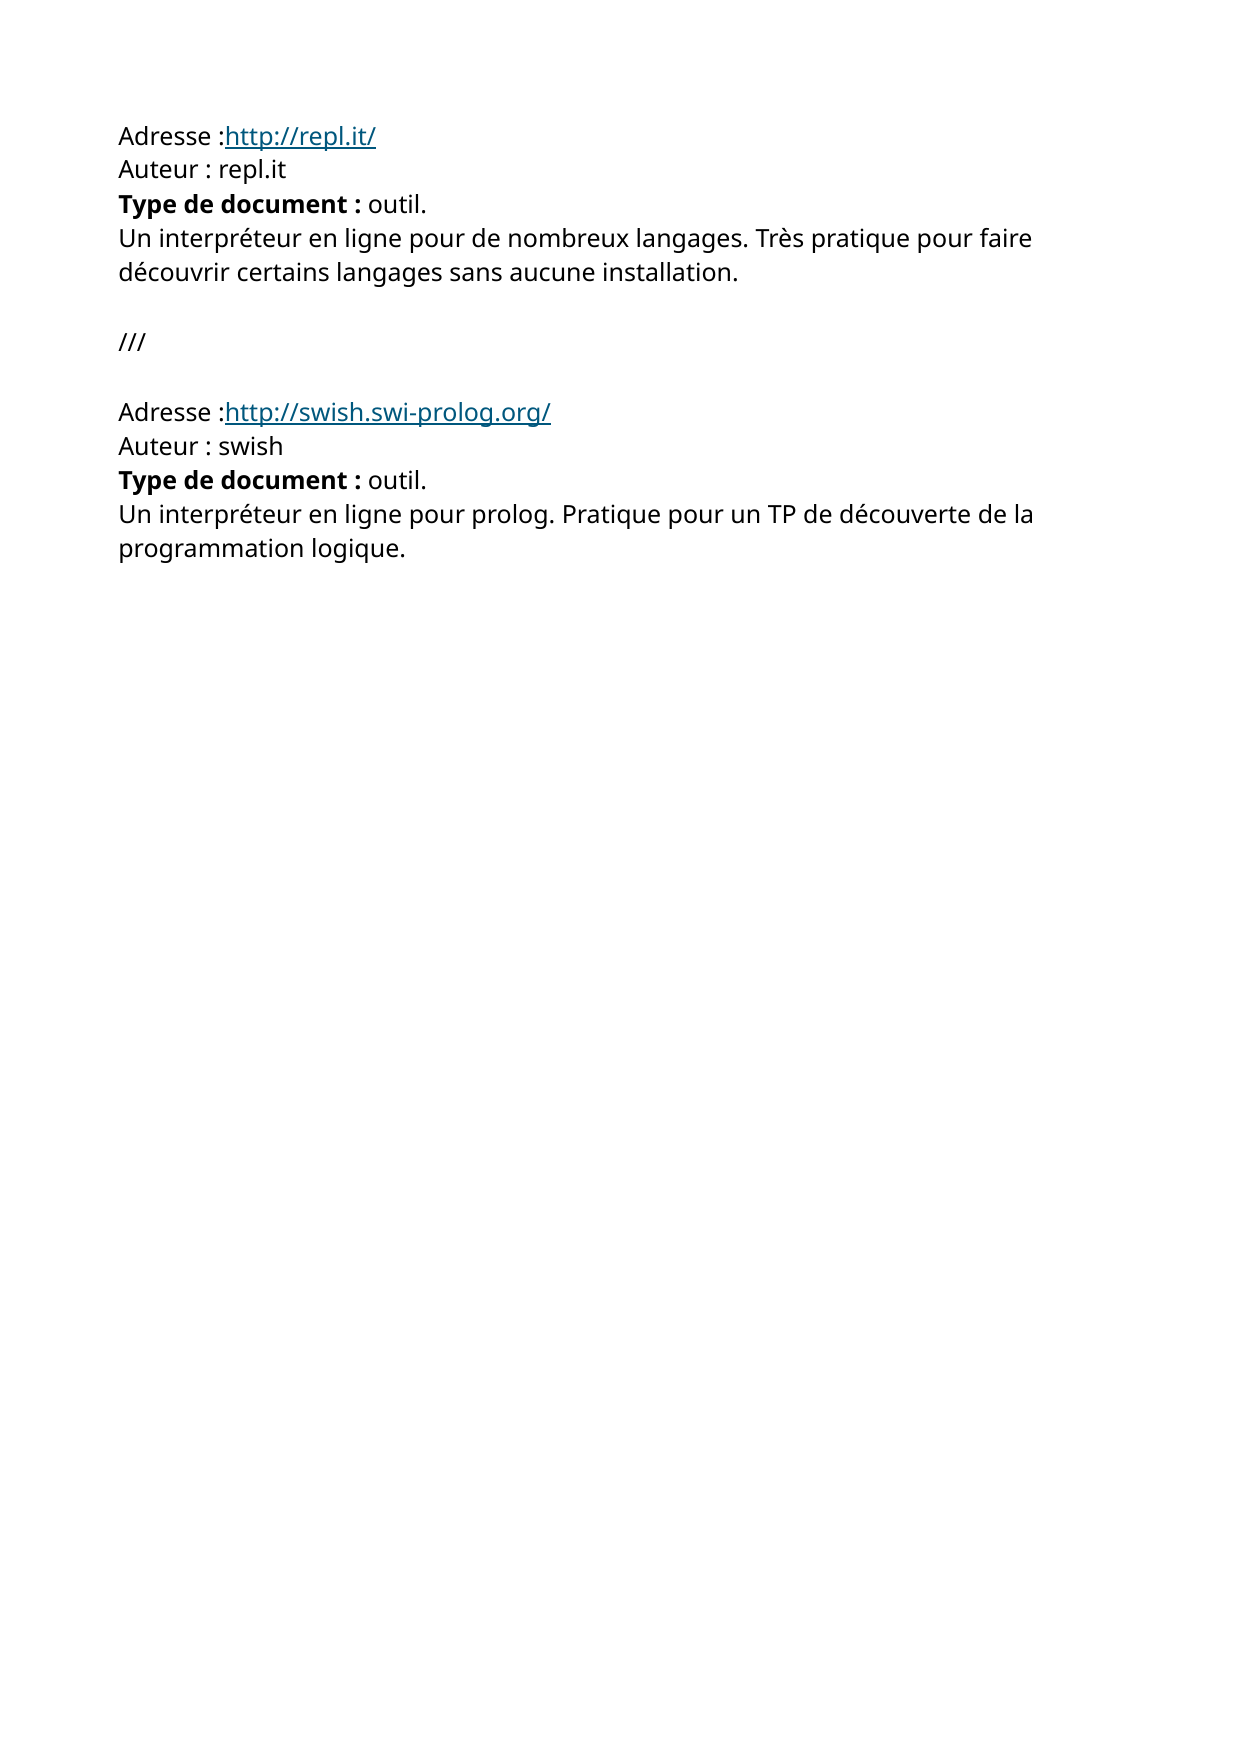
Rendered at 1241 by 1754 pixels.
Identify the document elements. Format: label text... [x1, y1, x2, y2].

text /// [118, 324, 1122, 358]
text Auteur : repl.it Type de document : outil. Un interpréteur en ligne pour de nombreux langages. Très pratique pour faire découvrir certains langages sans aucune installation. [118, 152, 1122, 288]
text Adresse :http://repl.it/ [118, 118, 1122, 152]
text Auteur : swish Type de document : outil. Un interpréteur en ligne pour prolog. Pratique pour un TP de découverte de la programmation logique. [118, 428, 1122, 565]
text Adresse :http://swish.swi-prolog.org/ [118, 394, 1122, 428]
